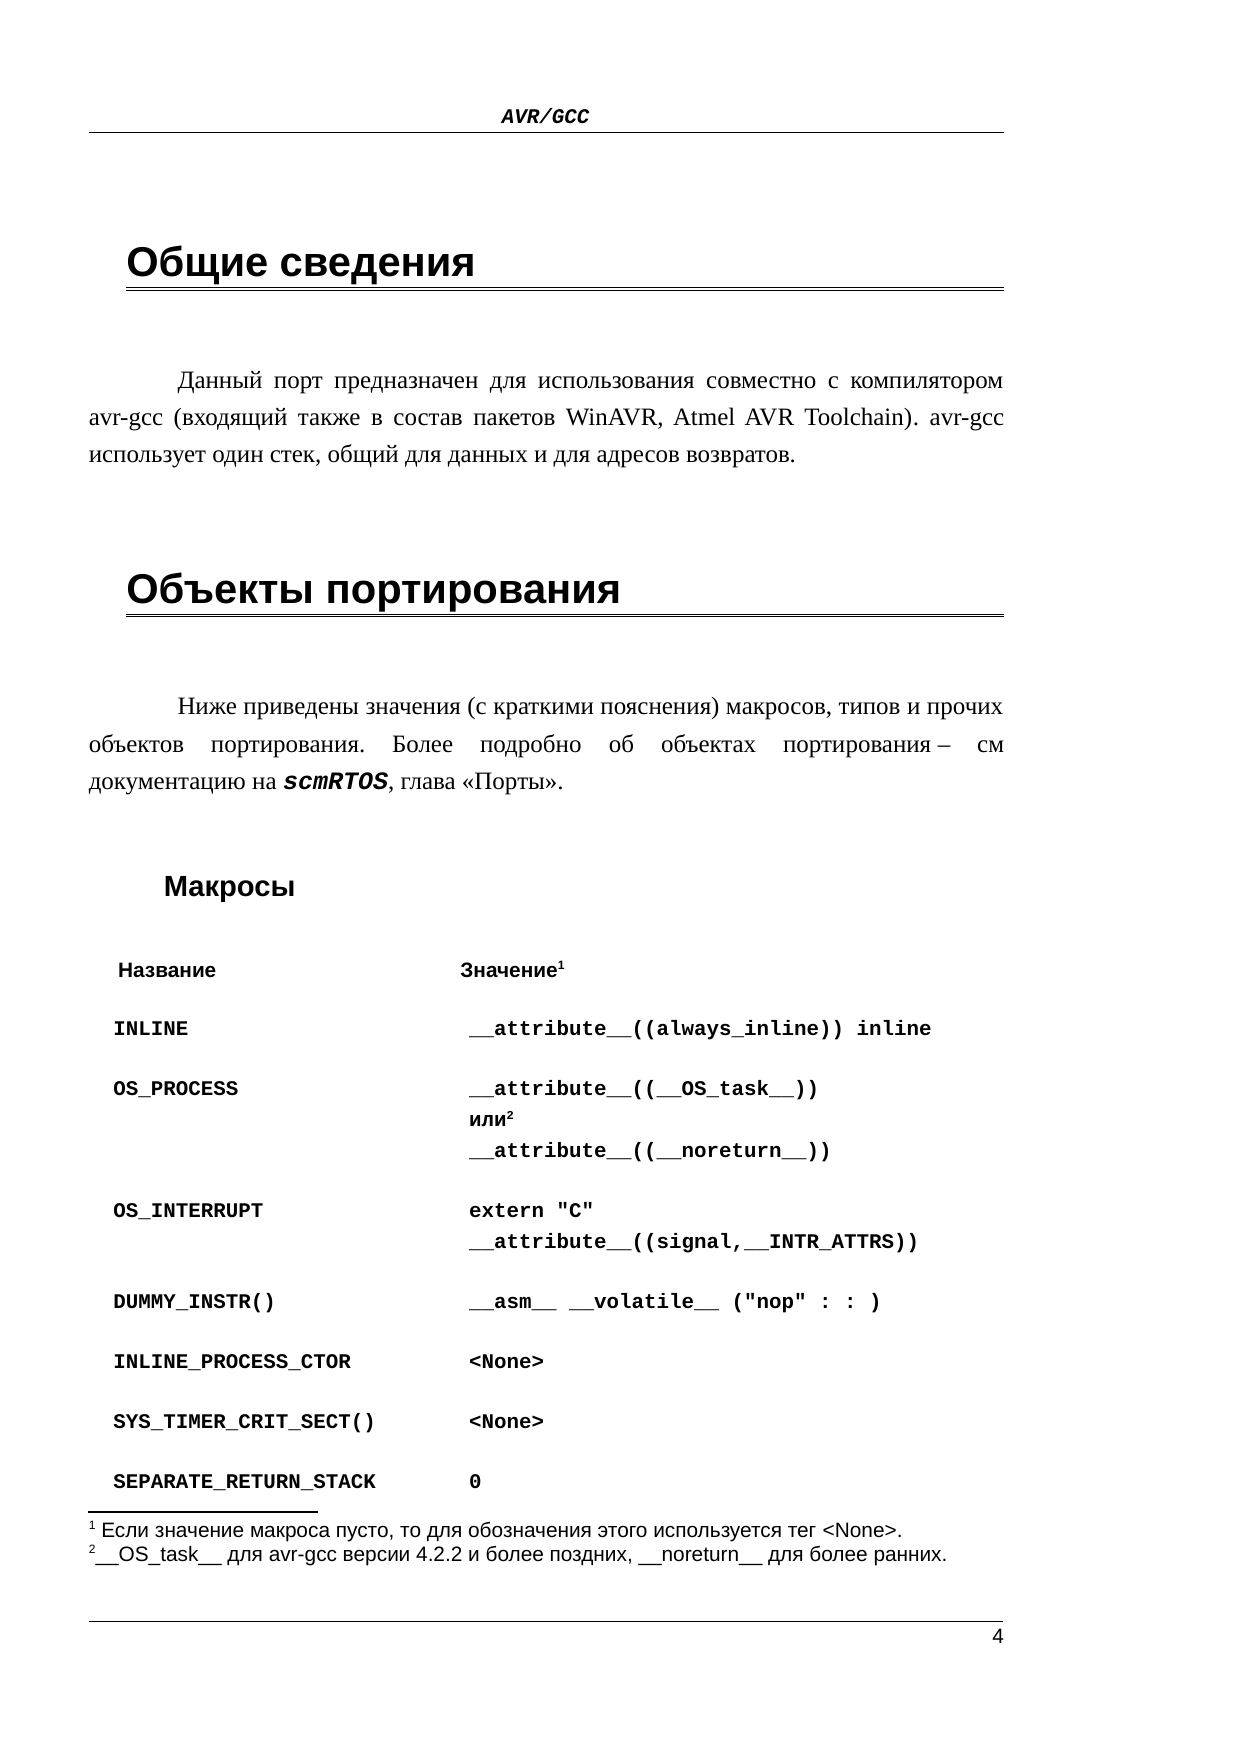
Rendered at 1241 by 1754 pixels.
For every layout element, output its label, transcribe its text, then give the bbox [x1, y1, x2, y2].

table_cell DUMMY_INSTR() [89, 1273, 434, 1333]
table_cell OS_INTERRUPT [89, 1182, 434, 1272]
table_cell <None> [434, 1333, 1003, 1393]
table_cell INLINE [89, 1000, 434, 1060]
subtitle Объекты портирования [126, 564, 1004, 614]
table_cell 0 [434, 1453, 1003, 1500]
table_cell INLINE_PROCESS_CTOR [89, 1333, 434, 1393]
table_cell extern "C" __attribute__((signal,__INTR_ATTRS)) [434, 1182, 1003, 1272]
table_cell __asm__ __volatile__ ("nop" : : ) [434, 1273, 1003, 1333]
table_header Название [89, 940, 434, 1000]
text Данный порт предназначен для использования совместно с компилятором avr-gcc (входящий также в состав пакетов WinAVR, Atmel AVR Toolchain). avr-gcc использует один стек, общий для данных и для адресов возвратов. [88, 365, 1004, 468]
table_cell OS_PROCESS [89, 1060, 434, 1182]
table_cell SEPARATE_RETURN_STACK [89, 1453, 434, 1500]
table_cell __attribute__((always_inline)) inline [434, 1000, 1003, 1060]
subtitle Макросы [163, 868, 886, 902]
table_header Значение [434, 940, 1003, 1000]
text Ниже приведены значения (с краткими пояснения) макросов, типов и прочих объектов портирования. Более подробно об объектах портирования – см документацию на scmRTOS, глава «Порты». [88, 691, 1004, 797]
subtitle Общие сведения [126, 237, 1004, 287]
table_cell __attribute__((__OS_task__)) или __attribute__((__noreturn__)) [434, 1060, 1003, 1182]
table_cell <None> [434, 1393, 1003, 1453]
table_cell SYS_TIMER_CRIT_SECT() [89, 1393, 434, 1453]
